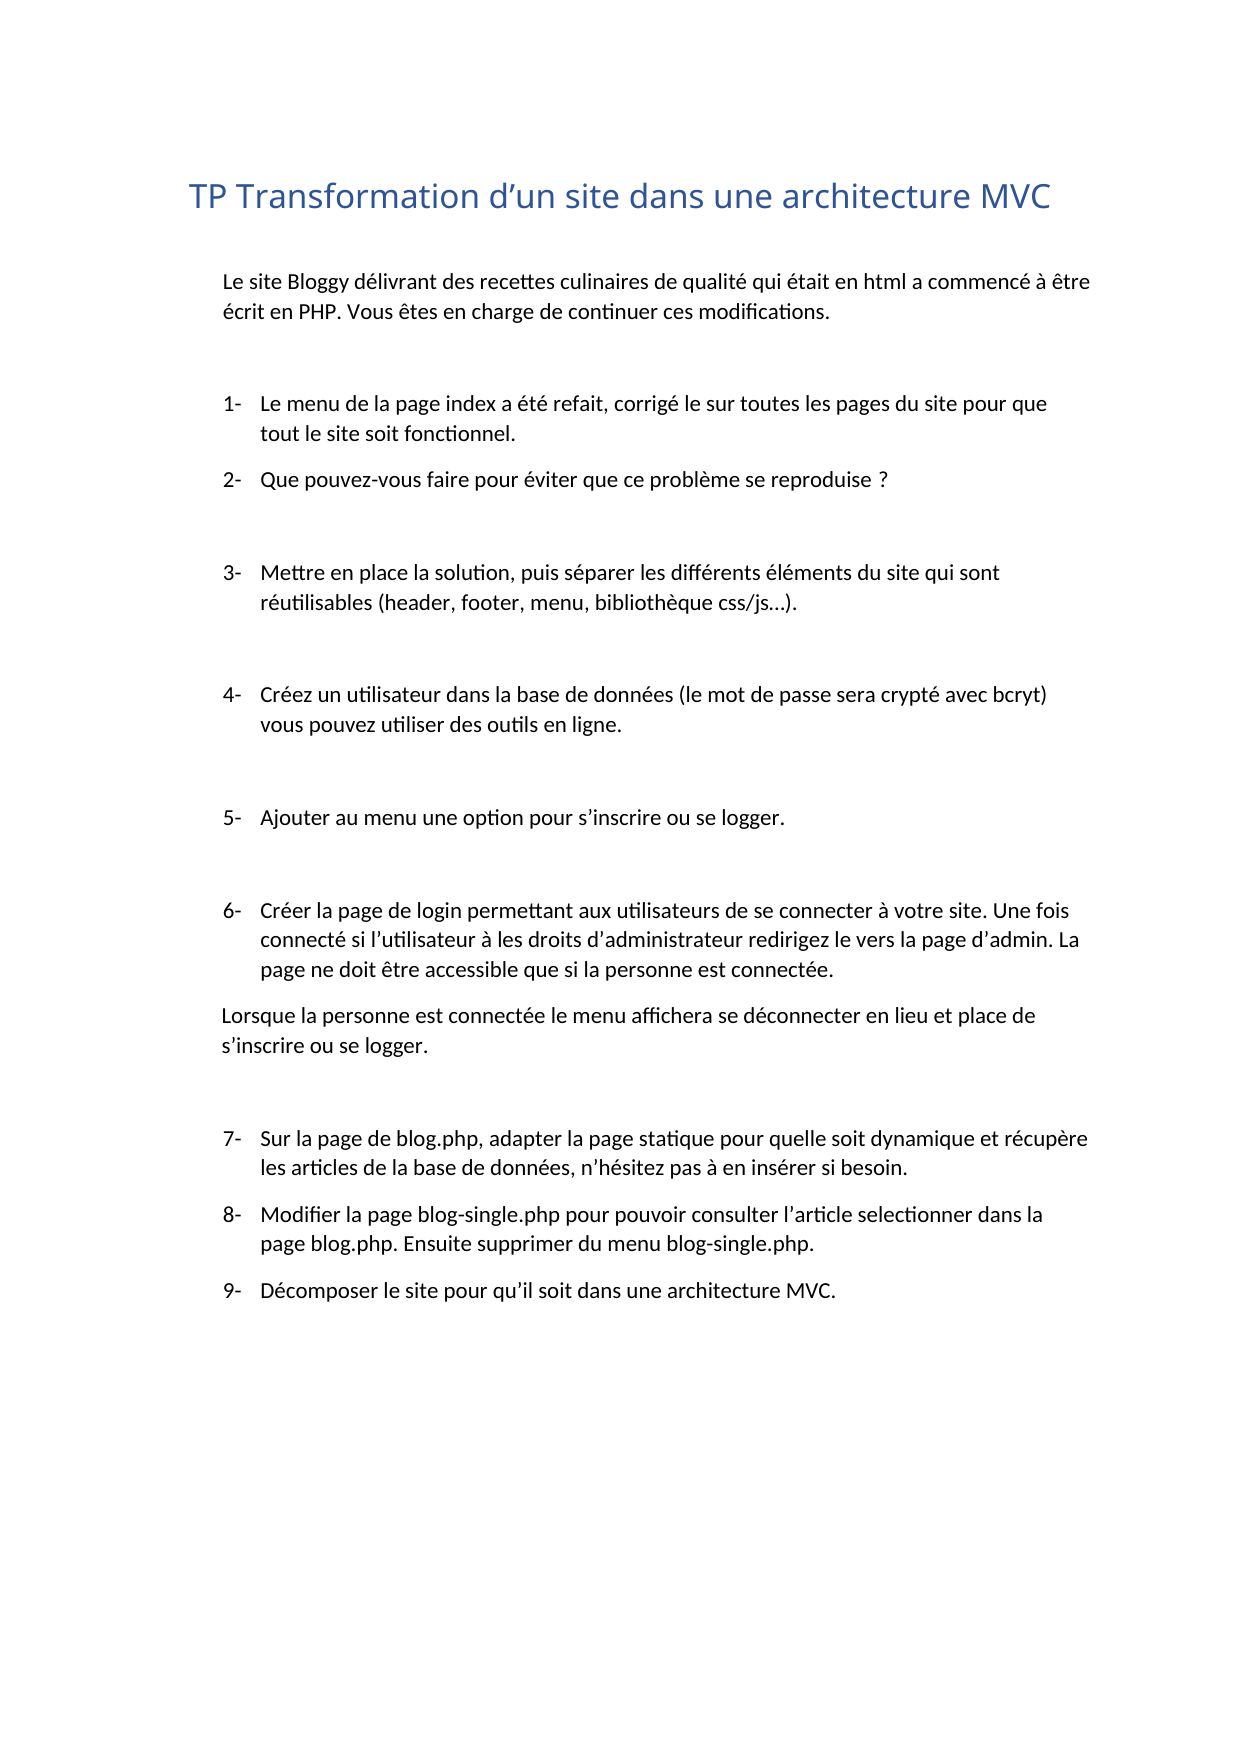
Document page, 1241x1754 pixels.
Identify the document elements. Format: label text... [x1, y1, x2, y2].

list Sur la page de blog.php, adapter la page statique pour quelle soit dynamique et récupère les articles de la base de données, n’hésitez pas à en insérer si besoin. [223, 1124, 1093, 1182]
list Créer la page de login permettant aux utilisateurs de se connecter à votre site. Une fois connecté si l’utilisateur à les droits d’administrateur redirigez le vers la page d’admin. La page ne doit être accessible que si la personne est connectée. [223, 896, 1093, 983]
list Que pouvez-vous faire pour éviter que ce problème se reproduise ? [223, 466, 1093, 493]
list Le site Bloggy délivrant des recettes culinaires de qualité qui était en html a commencé à être écrit en PHP. Vous êtes en charge de continuer ces modifications. [223, 267, 1093, 325]
list Le menu de la page index a été refait, corrigé le sur toutes les pages du site pour que tout le site soit fonctionnel. [223, 389, 1093, 447]
subtitle TP Transformation d’un site dans une architecture MVC [148, 173, 1093, 218]
list Décomposer le site pour qu’il soit dans une architecture MVC. [223, 1276, 1093, 1304]
list Créez un utilisateur dans la base de données (le mot de passe sera crypté avec bcryt) vous pouvez utiliser des outils en ligne. [223, 681, 1093, 738]
text Lorsque la personne est connectée le menu affichera se déconnecter en lieu et place de s’inscrire ou se logger. [221, 1001, 1093, 1059]
list Modifier la page blog-single.php pour pouvoir consulter l’article selectionner dans la page blog.php. Ensuite supprimer du menu blog-single.php. [223, 1200, 1093, 1258]
list Ajouter au menu une option pour s’inscrire ou se logger. [223, 803, 1093, 831]
list Mettre en place la solution, puis séparer les différents éléments du site qui sont réutilisables (header, footer, menu, bibliothèque css/js…). [223, 558, 1093, 616]
